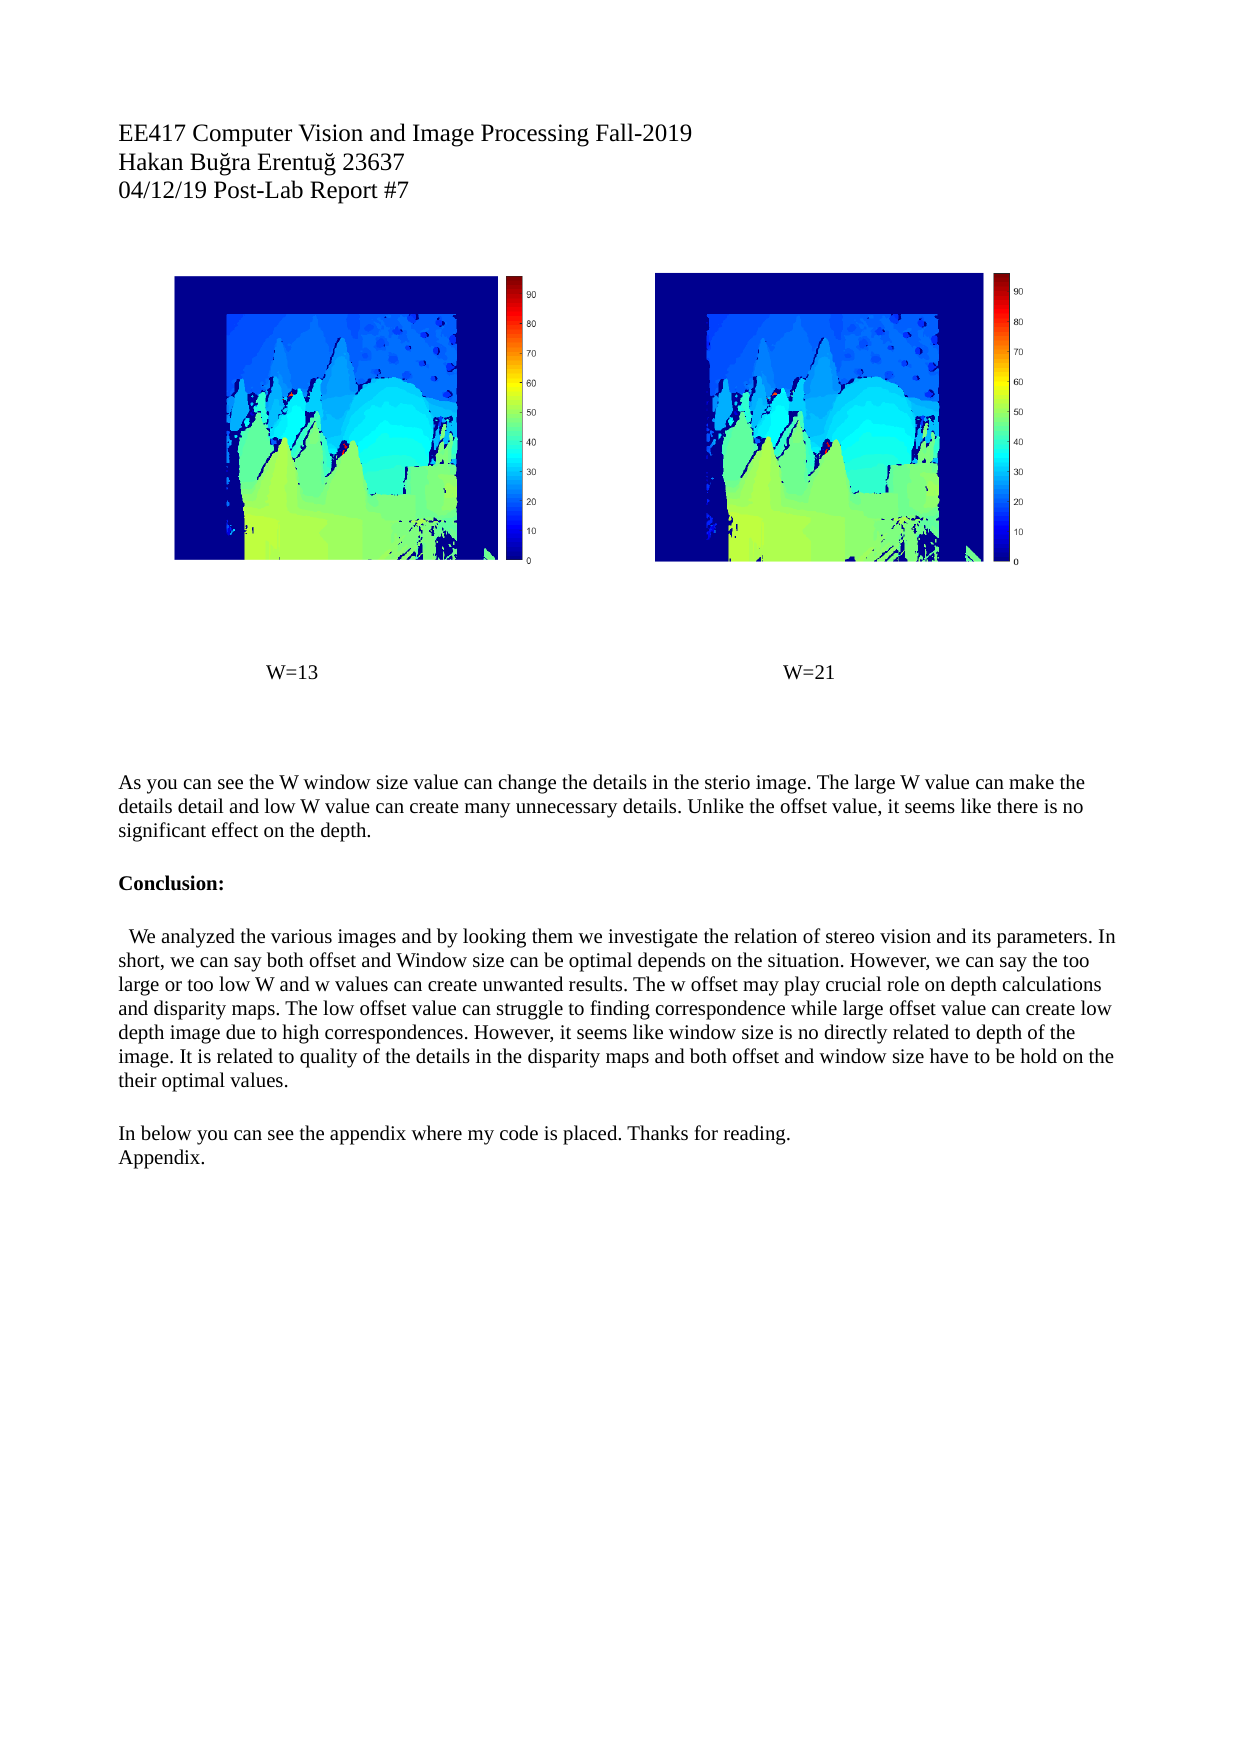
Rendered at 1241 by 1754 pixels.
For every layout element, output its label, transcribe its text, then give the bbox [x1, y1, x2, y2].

text As you can see the W window size value can change the details in the sterio image. The large W value can make the details detail and low W value can create many unnecessary details. Unlike the offset value, it seems like there is no significant effect on the depth. [118, 770, 1122, 842]
text We analyzed the various images and by looking them we investigate the relation of stereo vision and its parameters. In short, we can say both offset and Window size can be optimal depends on the situation. However, we can say the too large or too low W and w values can create unwanted results. The w offset may play crucial role on depth calculations and disparity maps. The low offset value can struggle to finding correspondence while large offset value can create low depth image due to high correspondences. However, it seems like window size is no directly related to depth of the image. It is related to quality of the details in the disparity maps and both offset and window size have to be hold on the their optimal values. [118, 924, 1122, 1092]
picture [118, 233, 1086, 631]
text Appendix. [118, 1145, 1122, 1169]
text In below you can see the appendix where my code is placed. Thanks for reading. [118, 1121, 1122, 1145]
text W=13 W=21 [118, 659, 1122, 684]
text Conclusion: [118, 871, 1122, 895]
